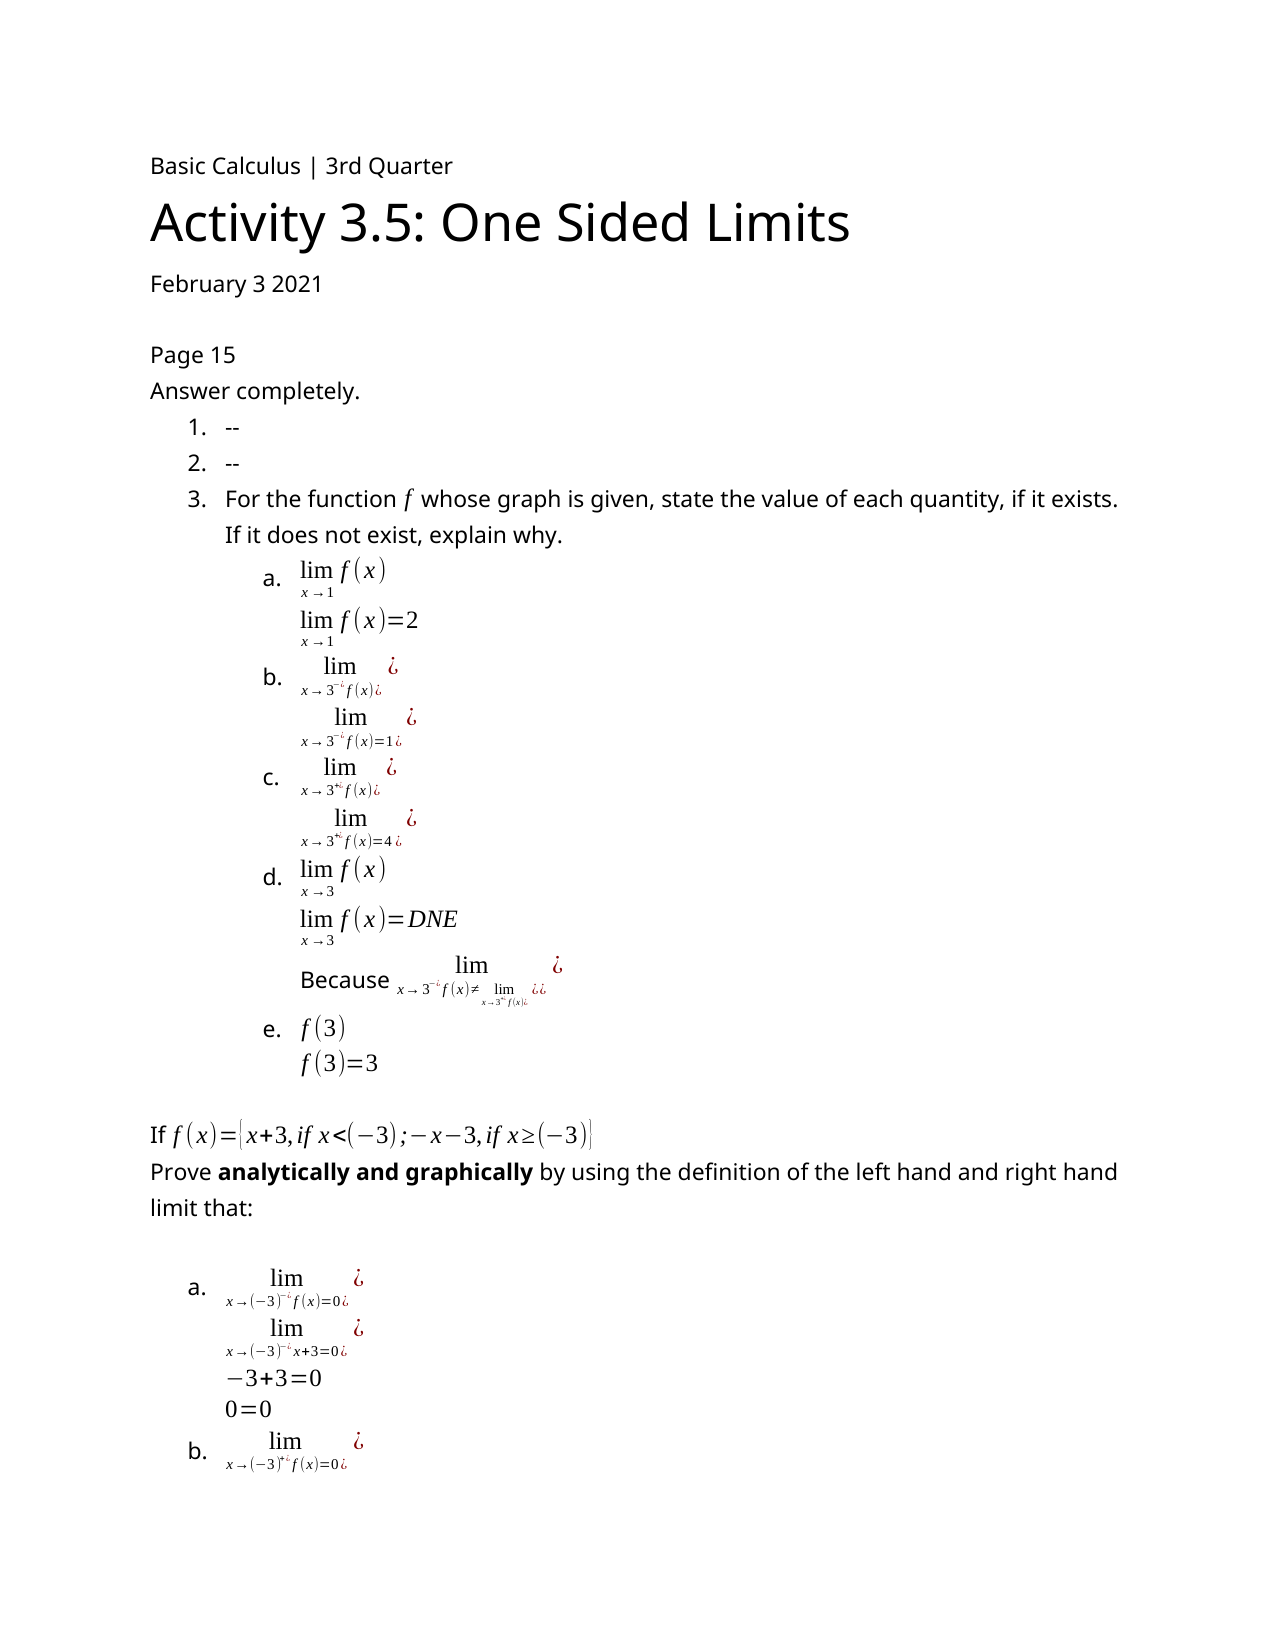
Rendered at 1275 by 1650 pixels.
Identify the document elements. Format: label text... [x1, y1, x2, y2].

text Prove analytically and graphically by using the definition of the left hand and right hand limit that: [150, 1156, 1125, 1223]
text Page 15 [150, 339, 1125, 371]
text Basic Calculus | 3rd Quarter [150, 150, 1125, 181]
text Because [300, 952, 1125, 1008]
text February 3 2021 [150, 267, 1125, 299]
text If [150, 1118, 1125, 1152]
list -- [187, 411, 1125, 442]
list -- [187, 447, 1125, 478]
text Answer completely. [150, 375, 1125, 407]
text Activity 3.5: One Sided Limits [150, 186, 1125, 257]
list For the function whose graph is given, state the value of each quantity, if it exists. If it does not exist, explain why. [187, 483, 1125, 550]
